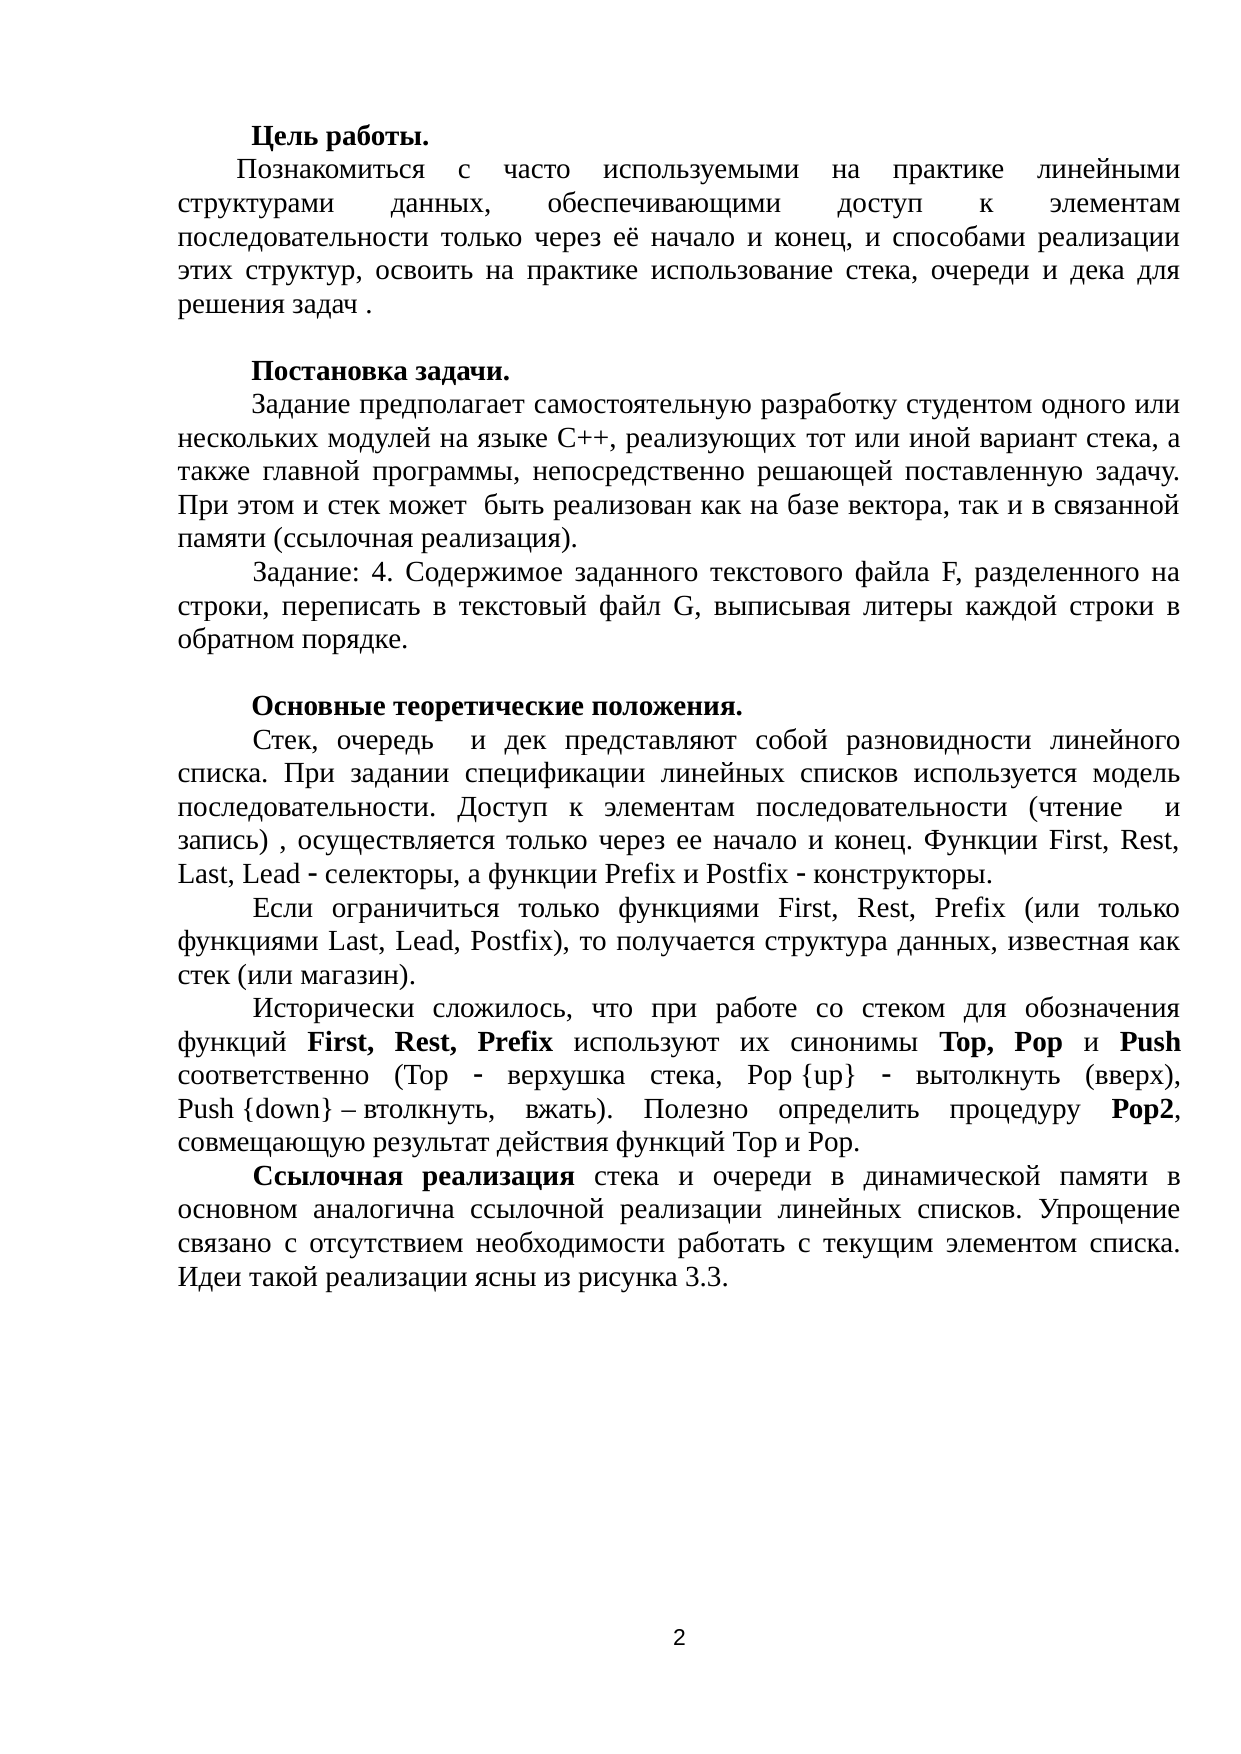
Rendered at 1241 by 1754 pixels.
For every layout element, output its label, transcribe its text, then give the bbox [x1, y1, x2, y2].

text Если ограничиться только функциями First, Rest, Prefix (или только функциями Last, Lead, Postfix), то получается структура данных, известная как стек (или магазин). [177, 890, 1181, 990]
text Стек, очередь и дек представляют собой разновидности линейного списка. При задании спецификации линейных списков используется модель последовательности. Доступ к элементам последовательности (чтение и запись) , осуществляется только через ее начало и конец. Функции First, Rest, Last, Lead - селекторы, а функции Prefix и Postfix - конструкторы. [177, 722, 1181, 890]
text Основные теоретические положения. [177, 688, 1181, 722]
text Задание: 4. Содержимое заданного текстового файла F, разделенного на строки, переписать в текстовый файл G, выписывая литеры каждой строки в обратном порядке. [177, 554, 1181, 655]
text Ссылочная реализация стека и очереди в динамической памяти в основном аналогична ссылочной реализации линейных списков. Упрощение связано с отсутствием необходимости работать с текущим элементом списка. Идеи такой реализации ясны из рисунка 3.3. [177, 1158, 1181, 1292]
text Познакомиться с часто используемыми на практике линейными структурами данных, обеспечивающими доступ к элементам последовательности только через её начало и конец, и способами реализации этих структур, освоить на практике использование стека, очереди и дека для решения задач . [177, 152, 1181, 319]
text Исторически сложилось, что при работе со стеком для обозначения функций First, Rest, Prefix используют их синонимы Top, Pop и Push соответственно (Top - верхушка стека, Pop {up} - вытолкнуть (вверх), Push {down} – втолкнуть, вжать). Полезно определить процедуру Рор2, совмещающую результат действия функций Top и Pop. [177, 990, 1181, 1158]
text Задание предполагает самостоятельную разработку студентом одного или нескольких модулей на языке С++, реализующих тот или иной вариант стека, а также главной программы, непосредственно решающей поставленную задачу. При этом и стек может быть реализован как на базе вектора, так и в связанной памяти (ссылочная реализация). [177, 386, 1181, 554]
text Постановка задачи. [177, 353, 1181, 386]
text Цель работы. [177, 118, 1181, 152]
